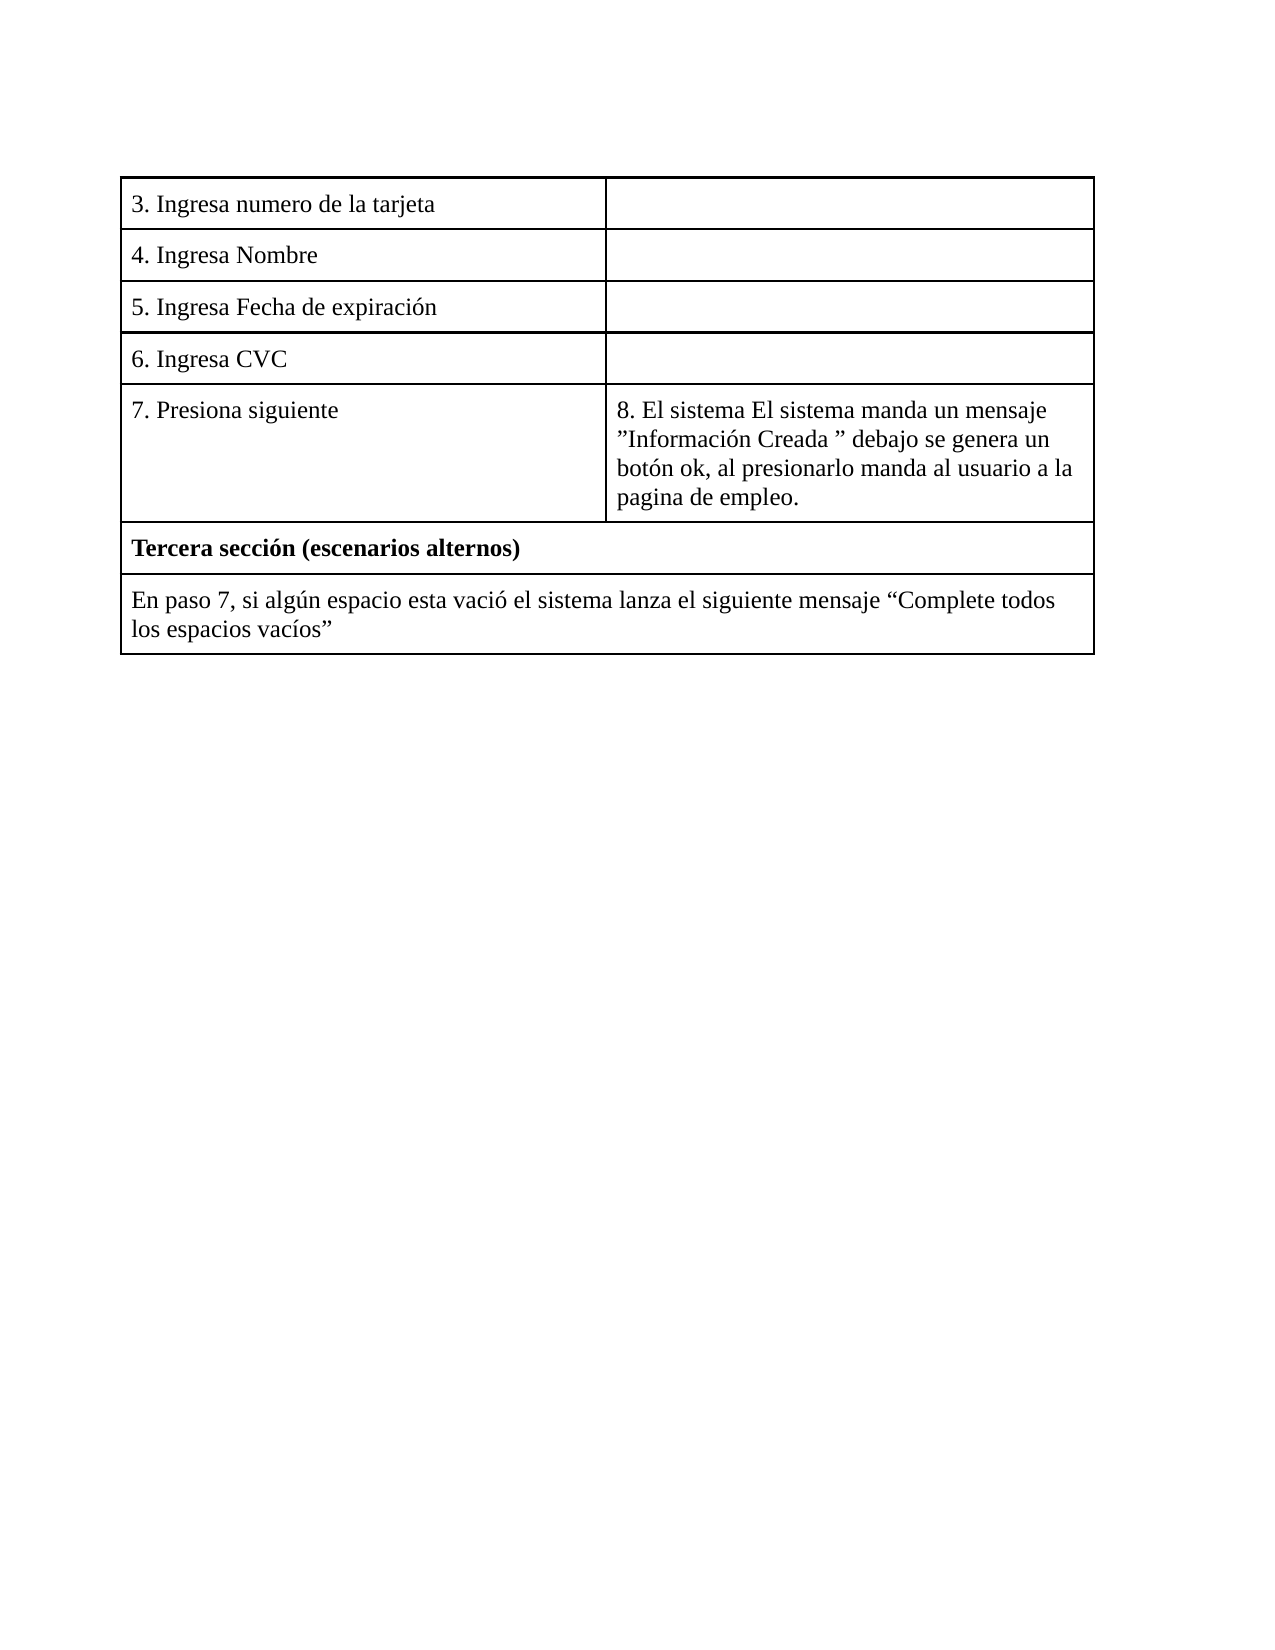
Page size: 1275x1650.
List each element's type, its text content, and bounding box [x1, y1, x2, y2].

table_cell En paso 7, si algún espacio esta vació el sistema lanza el siguiente mensaje “Complete todos los espacios vacíos” [122, 575, 1093, 653]
table_cell [607, 179, 1093, 228]
table_cell [607, 282, 1093, 331]
table_cell 4. Ingresa Nombre [122, 230, 605, 280]
table_cell Tercera sección (escenarios alternos) [122, 523, 1093, 573]
table_cell 8. El sistema El sistema manda un mensaje ”Información Creada ” debajo se genera un botón ok, al presionarlo manda al usuario a la pagina de empleo. [607, 385, 1093, 521]
table_cell 5. Ingresa Fecha de expiración [122, 282, 605, 331]
table_cell 6. Ingresa CVC [122, 334, 605, 383]
table_cell [607, 230, 1093, 280]
table_cell 3. Ingresa numero de la tarjeta [122, 179, 605, 228]
table_cell [607, 334, 1093, 383]
table_cell 7. Presiona siguiente [122, 385, 605, 521]
